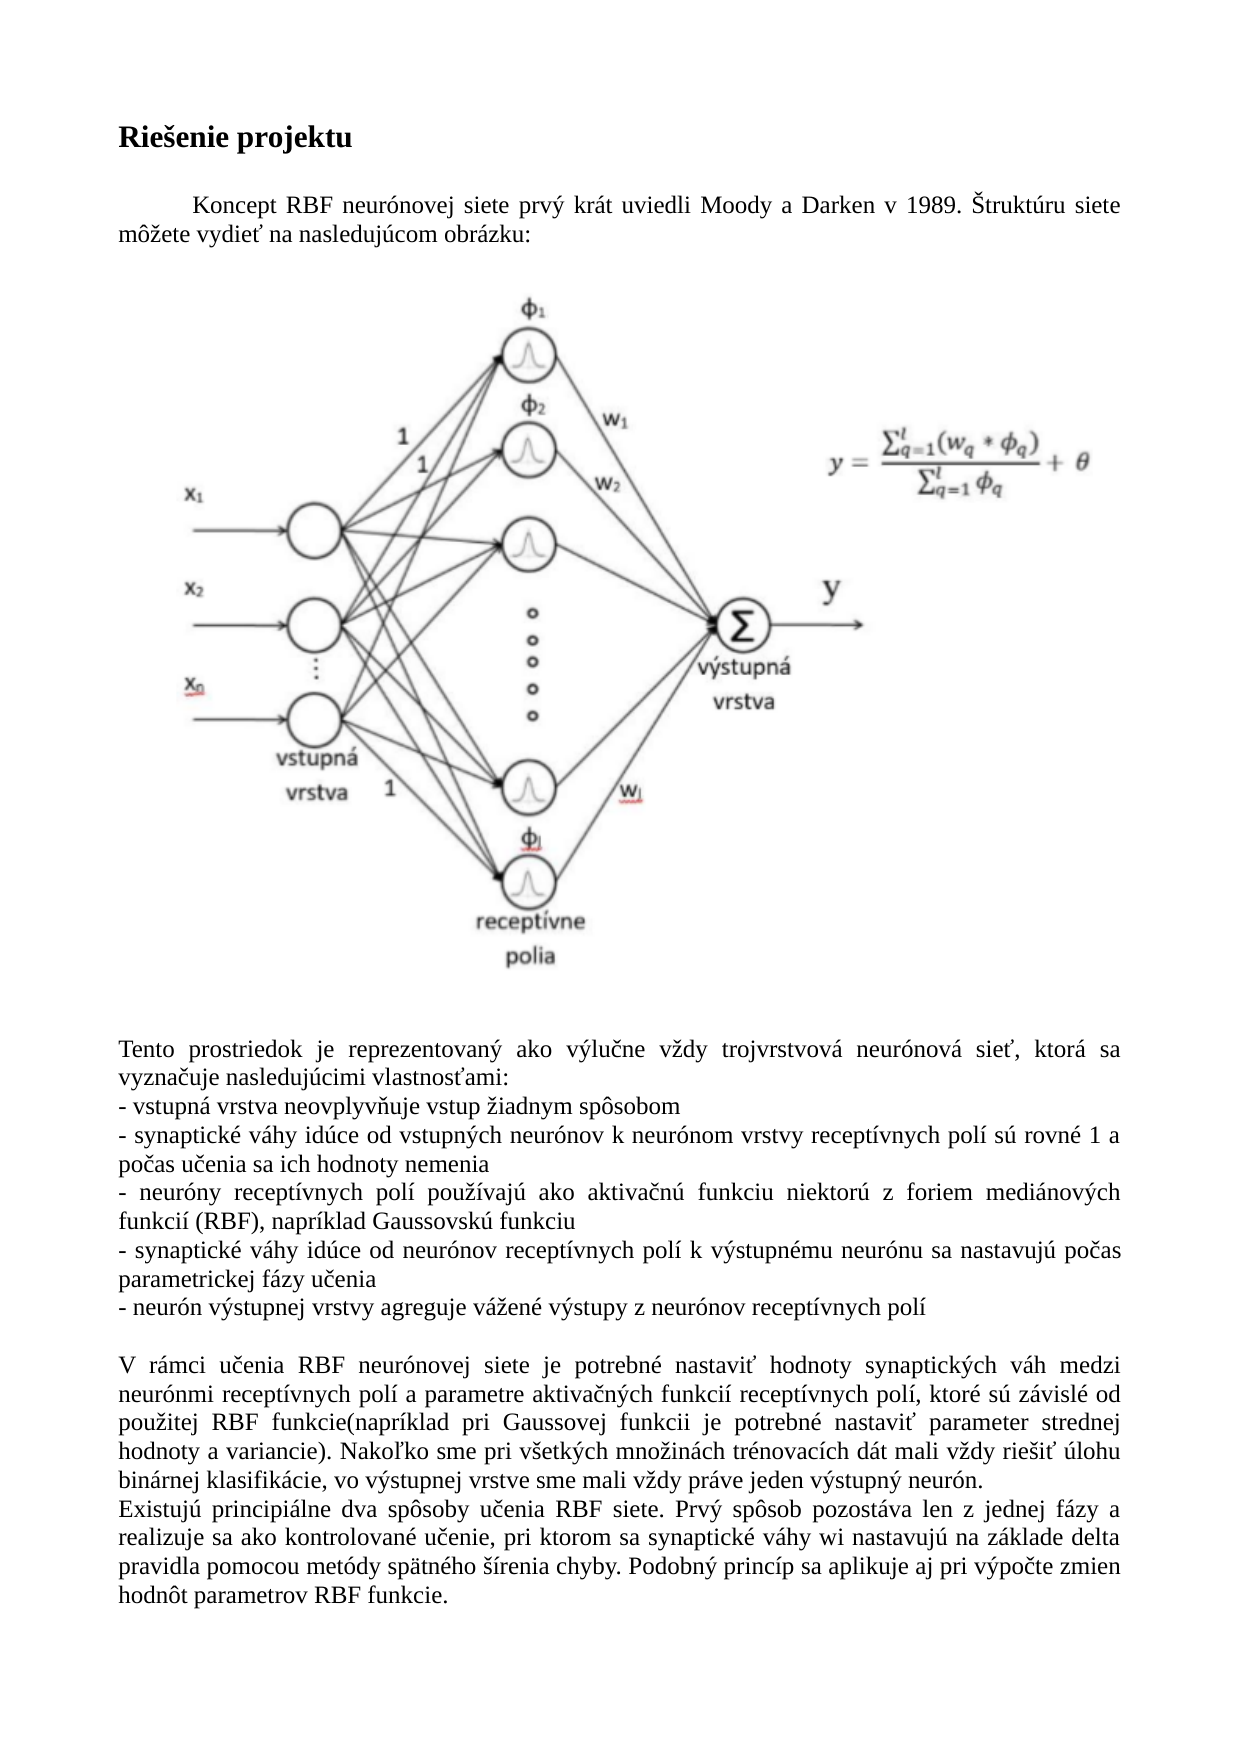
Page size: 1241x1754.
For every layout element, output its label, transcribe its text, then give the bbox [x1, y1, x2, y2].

text Koncept RBF neurónovej siete prvý krát uviedli Moody a Darken v 1989. Štruktúru siete môžete vydieť na nasledujúcom obrázku: [118, 190, 1122, 247]
text - synaptické váhy idúce od neurónov receptívnych polí k výstupnému neurónu sa nastavujú počas parametrickej fázy učenia [118, 1235, 1122, 1292]
text Riešenie projektu [118, 118, 1122, 154]
text - neurón výstupnej vrstvy agreguje vážené výstupy z neurónov receptívnych polí [118, 1292, 1122, 1321]
text - synaptické váhy idúce od vstupných neurónov k neurónom vrstvy receptívnych polí sú rovné 1 a počas učenia sa ich hodnoty nemenia [118, 1120, 1122, 1177]
text Existujú principiálne dva spôsoby učenia RBF siete. Prvý spôsob pozostáva len z jednej fázy a realizuje sa ako kontrolované učenie, pri ktorom sa synaptické váhy wi nastavujú na základe delta pravidla pomocou metódy spätného šírenia chyby. Podobný princíp sa aplikuje aj pri výpočte zmien hodnôt parametrov RBF funkcie. [118, 1494, 1122, 1609]
text V rámci učenia RBF neurónovej siete je potrebné nastaviť hodnoty synaptických váh medzi neurónmi receptívnych polí a parametre aktivačných funkcií receptívnych polí, ktoré sú závislé od použitej RBF funkcie(napríklad pri Gaussovej funkcii je potrebné nastaviť parameter strednej hodnoty a variancie). Nakoľko sme pri všetkých množinách trénovacích dát mali vždy riešiť úlohu binárnej klasifikácie, vo výstupnej vrstve sme mali vždy práve jeden výstupný neurón. [118, 1350, 1122, 1494]
picture [122, 276, 1118, 977]
text - vstupná vrstva neovplyvňuje vstup žiadnym spôsobom [118, 1091, 1122, 1120]
text Tento prostriedok je reprezentovaný ako výlučne vždy trojvrstvová neurónová sieť, ktorá sa vyznačuje nasledujúcimi vlastnosťami: [118, 1034, 1122, 1091]
text - neuróny receptívnych polí používajú ako aktivačnú funkciu niektorú z foriem mediánových funkcií (RBF), napríklad Gaussovskú funkciu [118, 1177, 1122, 1235]
